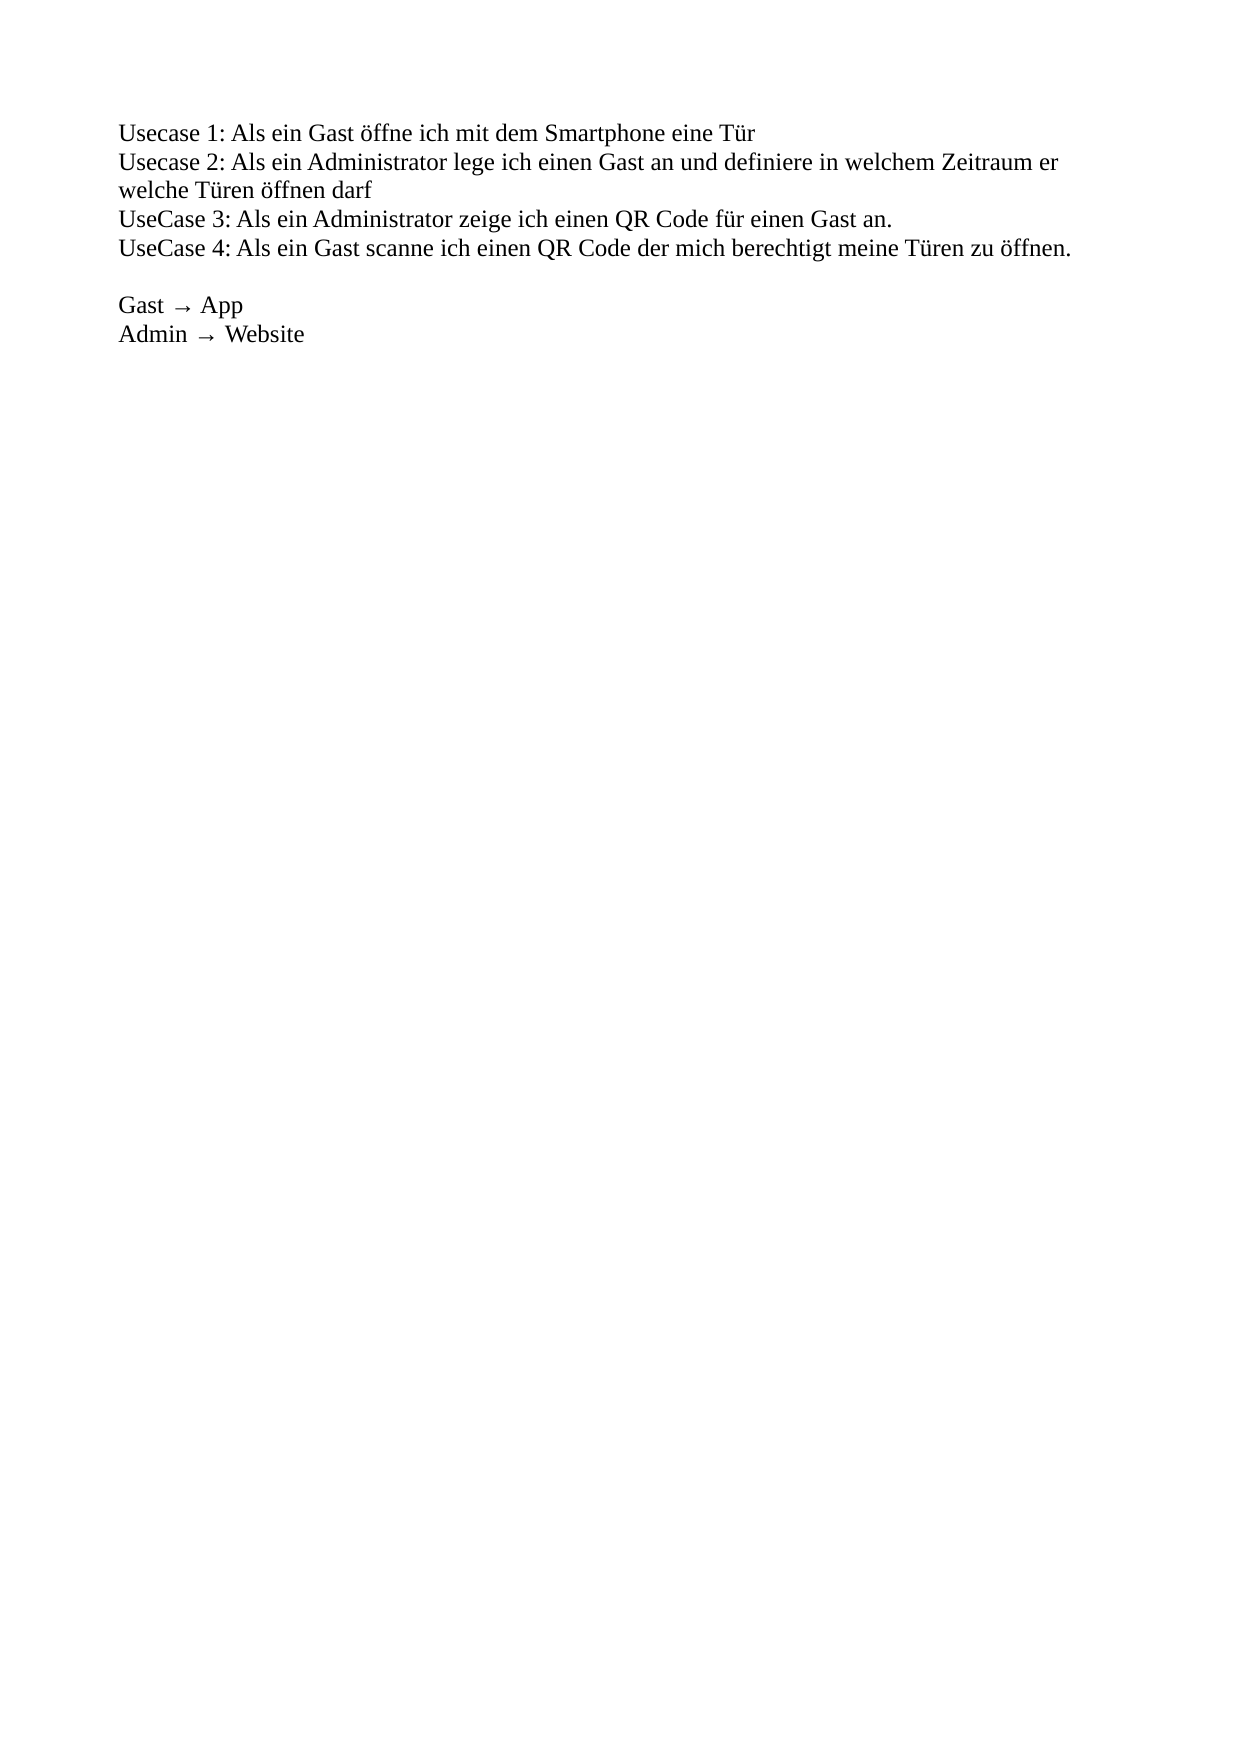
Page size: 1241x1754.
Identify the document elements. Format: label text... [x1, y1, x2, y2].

text Usecase 1: Als ein Gast öffne ich mit dem Smartphone eine Tür [118, 118, 1122, 147]
text Usecase 2: Als ein Administrator lege ich einen Gast an und definiere in welchem Zeitraum er welche Türen öffnen darf [118, 147, 1122, 204]
text UseCase 3: Als ein Administrator zeige ich einen QR Code für einen Gast an. [118, 204, 1122, 233]
text UseCase 4: Als ein Gast scanne ich einen QR Code der mich berechtigt meine Türen zu öffnen. [118, 233, 1122, 262]
text Admin → Website [118, 319, 1122, 348]
text Gast → App [118, 291, 1122, 319]
